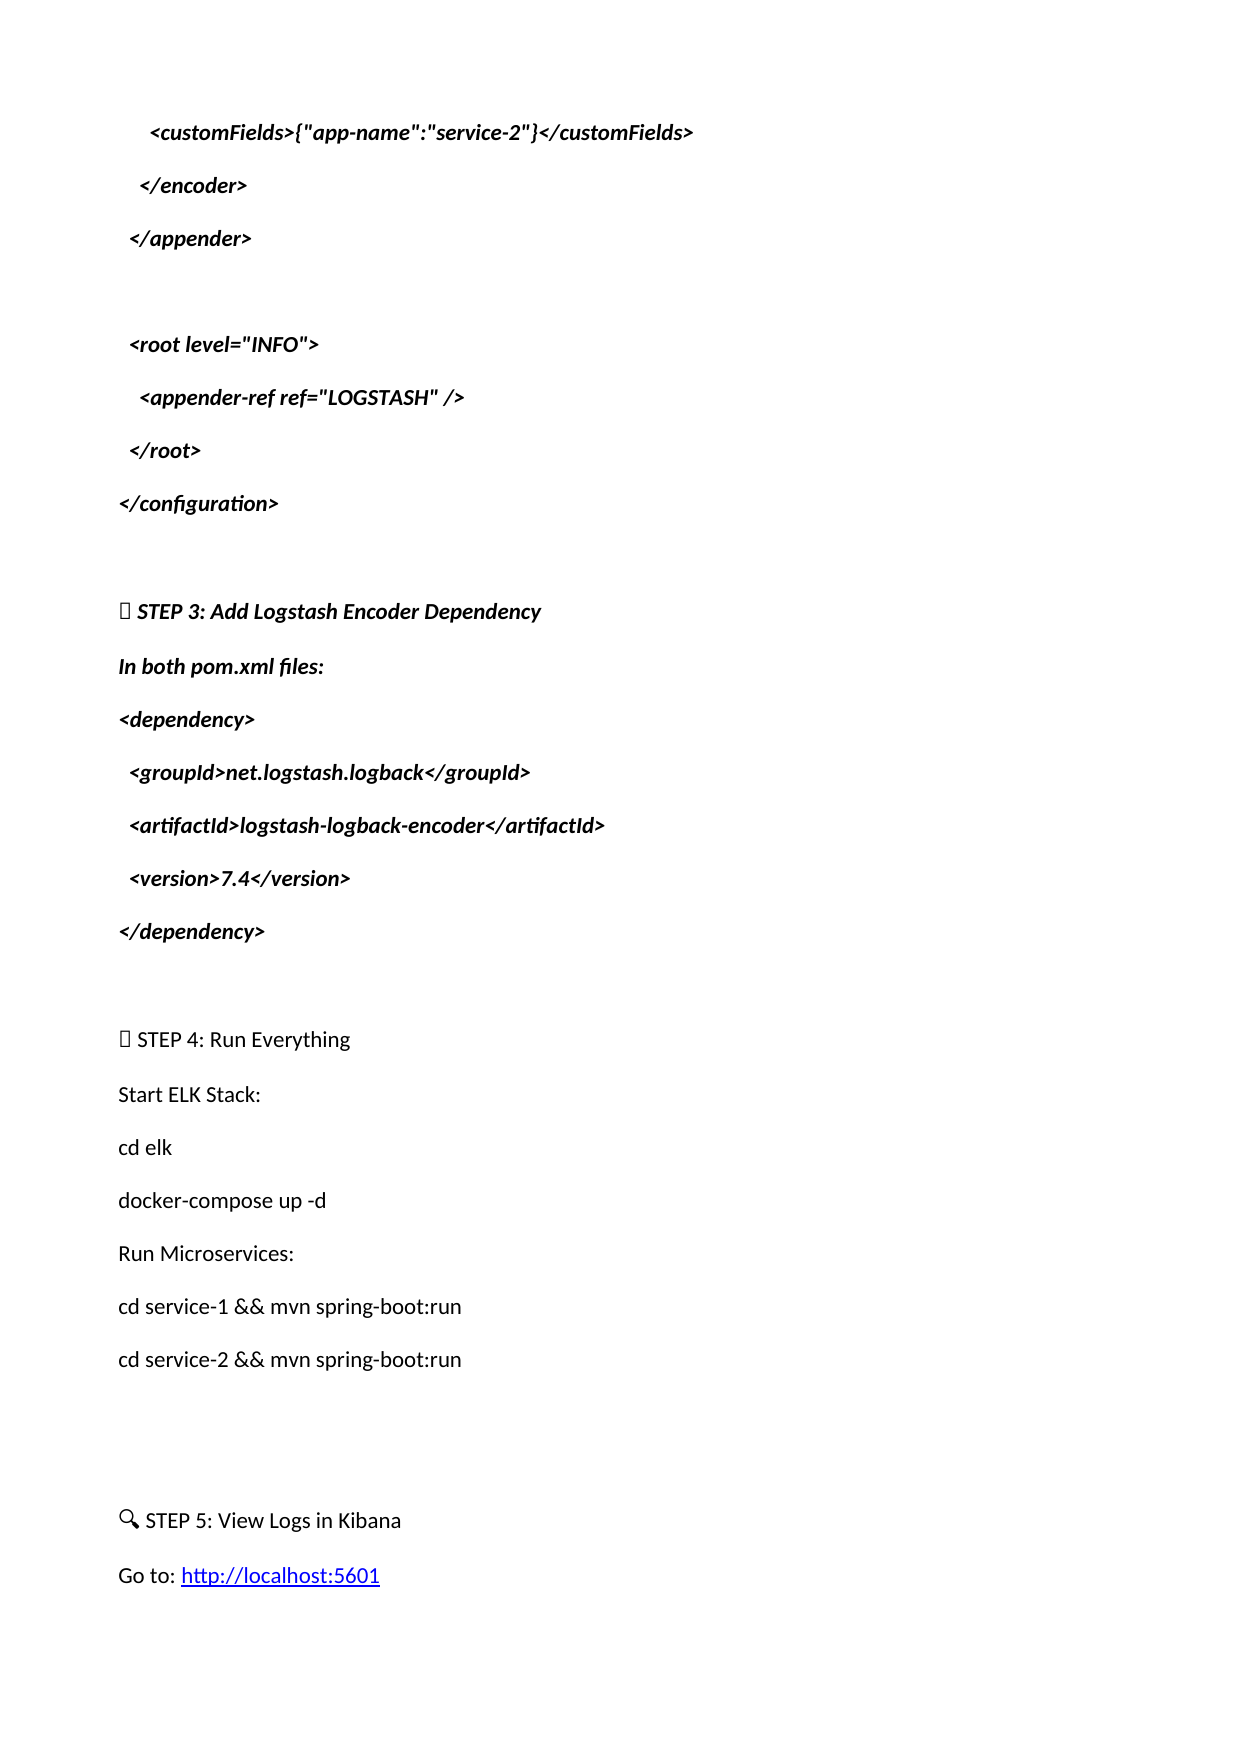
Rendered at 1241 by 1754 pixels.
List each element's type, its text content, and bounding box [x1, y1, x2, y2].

text </configuration> [118, 489, 1122, 517]
text cd service-2 && mvn spring-boot:run [118, 1345, 1122, 1373]
text Go to: http://localhost:5601 [118, 1561, 1122, 1589]
text <groupId>net.logstash.logback</groupId> [118, 758, 1122, 786]
text </dependency> [118, 917, 1122, 945]
text <root level="INFO"> [118, 330, 1122, 358]
text <artifactId>logstash-logback-encoder</artifactId> [118, 811, 1122, 839]
text cd elk [118, 1133, 1122, 1161]
text <version>7.4</version> [118, 864, 1122, 892]
text <dependency> [118, 705, 1122, 733]
text cd service-1 && mvn spring-boot:run [118, 1292, 1122, 1320]
text 🚀 STEP 4: Run Everything [118, 1023, 1122, 1054]
text In both pom.xml files: [118, 652, 1122, 680]
text Start ELK Stack: [118, 1080, 1122, 1108]
text <appender-ref ref="LOGSTASH" /> [118, 383, 1122, 411]
text 🧩 STEP 3: Add Logstash Encoder Dependency [118, 595, 1122, 627]
text docker-compose up -d [118, 1186, 1122, 1214]
text 🔍 STEP 5: View Logs in Kibana [118, 1504, 1122, 1535]
text </root> [118, 436, 1122, 464]
text Run Microservices: [118, 1239, 1122, 1267]
text </encoder> [118, 171, 1122, 199]
text <customFields>{"app-name":"service-2"}</customFields> [118, 118, 1122, 146]
text </appender> [118, 224, 1122, 252]
